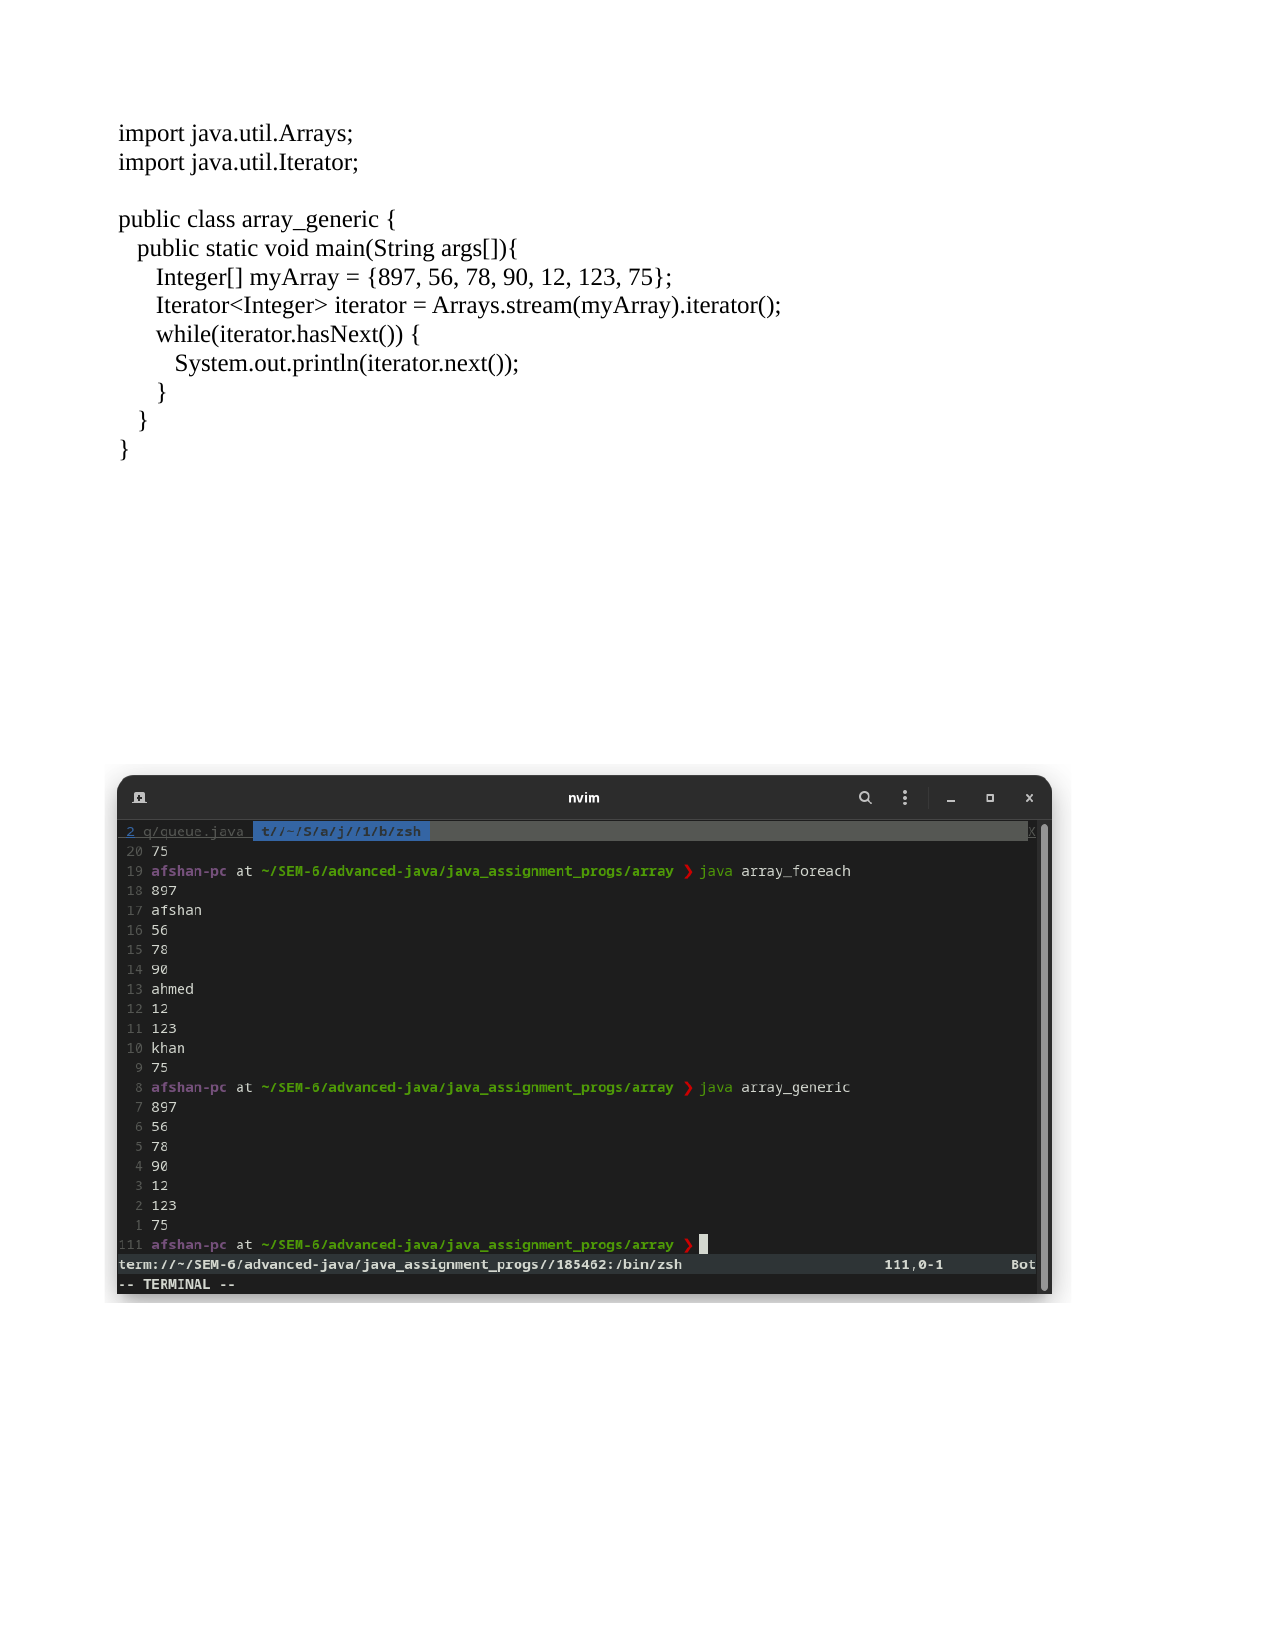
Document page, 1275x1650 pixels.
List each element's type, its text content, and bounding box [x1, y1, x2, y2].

text Iterator<Integer> iterator = Arrays.stream(myArray).iterator(); [118, 291, 1157, 319]
text import java.util.Iterator; [118, 147, 1157, 176]
text public static void main(String args[]){ [118, 233, 1157, 262]
text Integer[] myArray = {897, 56, 78, 90, 12, 123, 75}; [118, 262, 1157, 291]
text } [118, 406, 1157, 434]
text public class array_generic { [118, 204, 1157, 233]
text System.out.println(iterator.next()); [118, 348, 1157, 377]
text } [118, 434, 1157, 463]
picture [104, 764, 1072, 1303]
text import java.util.Arrays; [118, 118, 1157, 147]
text } [118, 377, 1157, 406]
text while(iterator.hasNext()) { [118, 319, 1157, 348]
